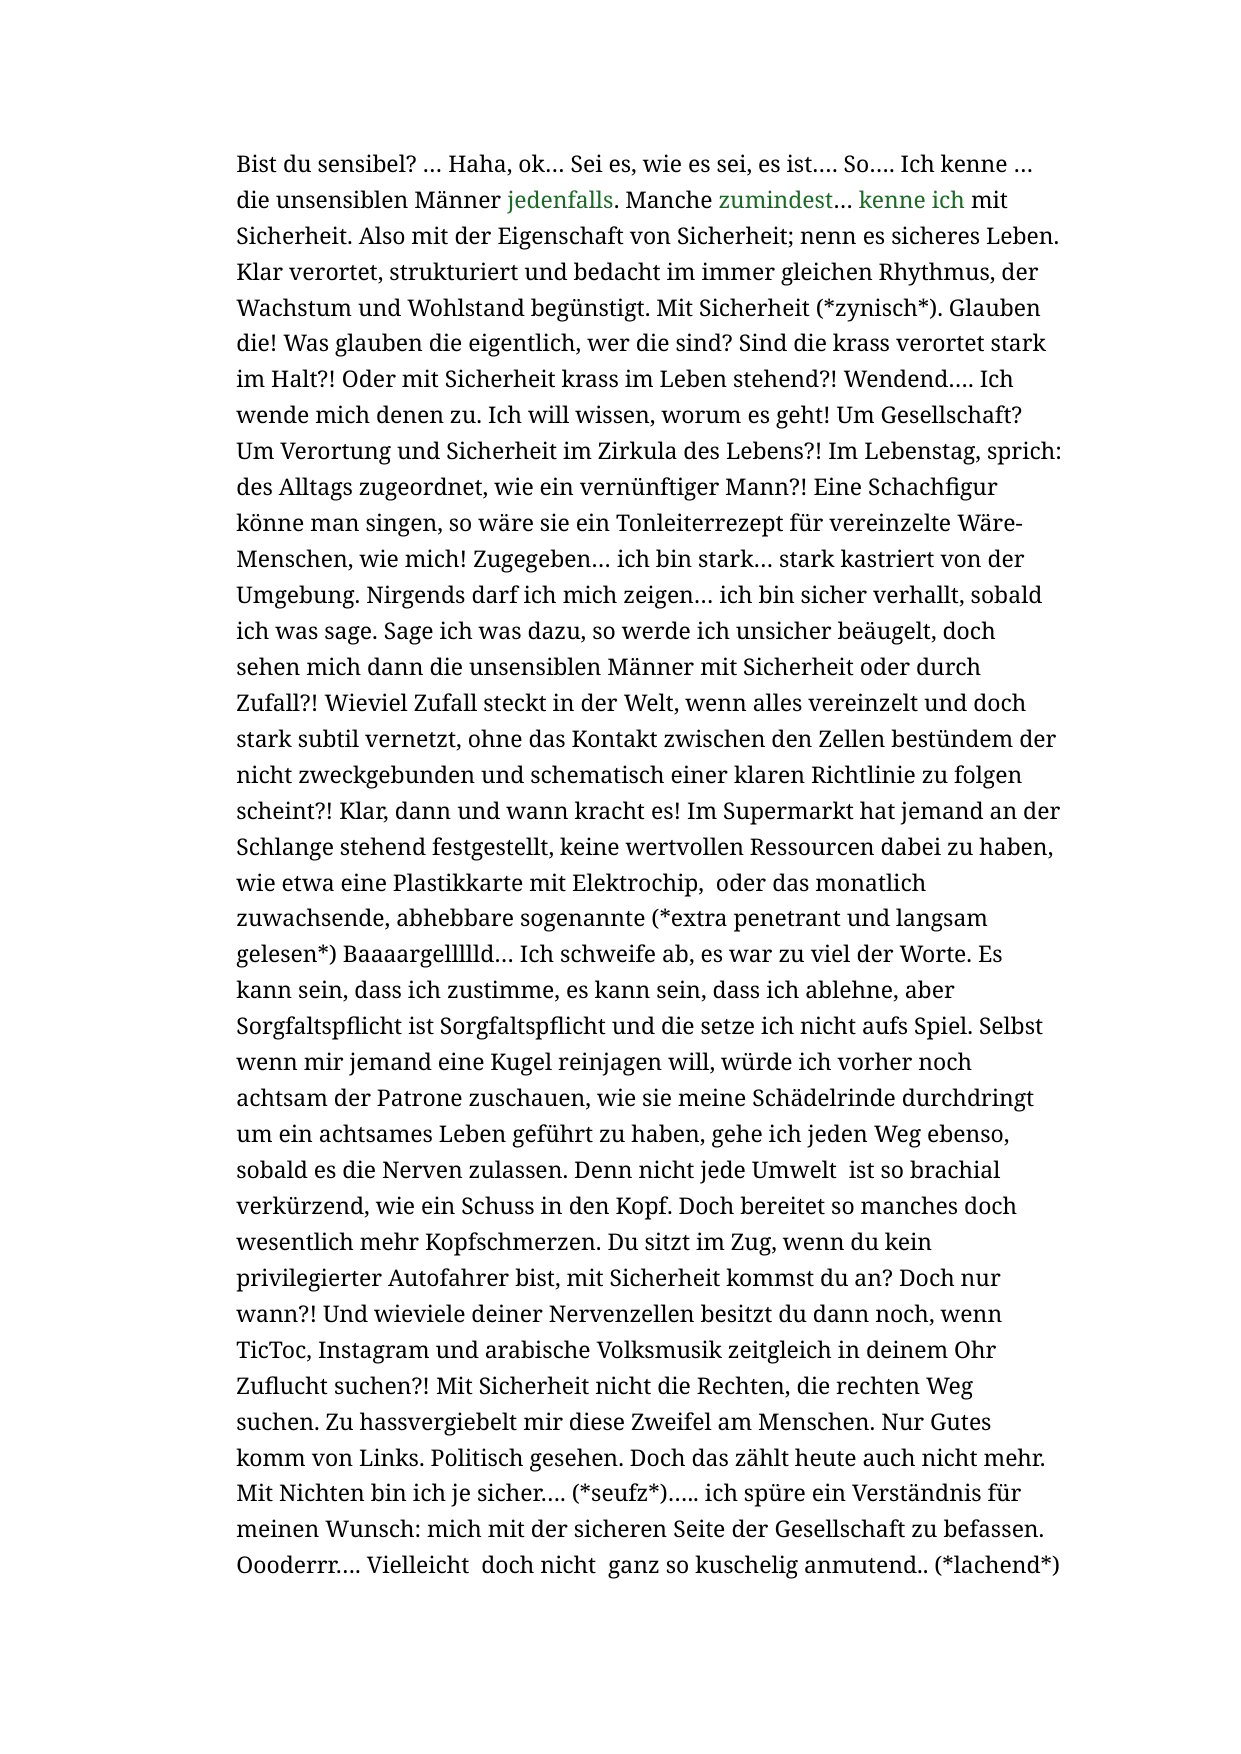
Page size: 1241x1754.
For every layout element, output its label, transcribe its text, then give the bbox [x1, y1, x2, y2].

text Bist du sensibel? … Haha, ok… Sei es, wie es sei, es ist…. So…. Ich kenne … die unsensiblen Männer jedenfalls. Manche zumindest… kenne ich mit Sicherheit. Also mit der Eigenschaft von Sicherheit; nenn es sicheres Leben. Klar verortet, strukturiert und bedacht im immer gleichen Rhythmus, der Wachstum und Wohlstand begünstigt. Mit Sicherheit (*zynisch*). Glauben die! Was glauben die eigentlich, wer die sind? Sind die krass verortet stark im Halt?! Oder mit Sicherheit krass im Leben stehend?! Wendend…. Ich wende mich denen zu. Ich will wissen, worum es geht! Um Gesellschaft? Um Verortung und Sicherheit im Zirkula des Lebens?! Im Lebenstag, sprich: des Alltags zugeordnet, wie ein vernünftiger Mann?! Eine Schachfigur könne man singen, so wäre sie ein Tonleiterrezept für vereinzelte Wäre-Menschen, wie mich! Zugegeben… ich bin stark… stark kastriert von der Umgebung. Nirgends darf ich mich zeigen… ich bin sicher verhallt, sobald ich was sage. Sage ich was dazu, so werde ich unsicher beäugelt, doch sehen mich dann die unsensiblen Männer mit Sicherheit oder durch Zufall?! Wieviel Zufall steckt in der Welt, wenn alles vereinzelt und doch stark subtil vernetzt, ohne das Kontakt zwischen den Zellen bestündem der nicht zweckgebunden und schematisch einer klaren Richtlinie zu folgen scheint?! Klar, dann und wann kracht es! Im Supermarkt hat jemand an der Schlange stehend festgestellt, keine wertvollen Ressourcen dabei zu haben, wie etwa eine Plastikkarte mit Elektrochip, oder das monatlich zuwachsende, abhebbare sogenannte (*extra penetrant und langsam gelesen*) Baaaargellllld… Ich schweife ab, es war zu viel der Worte. Es kann sein, dass ich zustimme, es kann sein, dass ich ablehne, aber Sorgfaltspflicht ist Sorgfaltspflicht und die setze ich nicht aufs Spiel. Selbst wenn mir jemand eine Kugel reinjagen will, würde ich vorher noch achtsam der Patrone zuschauen, wie sie meine Schädelrinde durchdringt um ein achtsames Leben geführt zu haben, gehe ich jeden Weg ebenso, sobald es die Nerven zulassen. Denn nicht jede Umwelt ist so brachial verkürzend, wie ein Schuss in den Kopf. Doch bereitet so manches doch wesentlich mehr Kopfschmerzen. Du sitzt im Zug, wenn du kein privilegierter Autofahrer bist, mit Sicherheit kommst du an? Doch nur wann?! Und wieviele deiner Nervenzellen besitzt du dann noch, wenn TicToc, Instagram und arabische Volksmusik zeitgleich in deinem Ohr Zuflucht suchen?! Mit Sicherheit nicht die Rechten, die rechten Weg suchen. Zu hassvergiebelt mir diese Zweifel am Menschen. Nur Gutes komm von Links. Politisch gesehen. Doch das zählt heute auch nicht mehr. Mit Nichten bin ich je sicher…. (*seufz*)….. ich spüre ein Verständnis für meinen Wunsch: mich mit der sicheren Seite der Gesellschaft zu befassen. Oooderrr…. Vielleicht doch nicht ganz so kuschelig anmutend.. (*lachend*) [236, 148, 1063, 1581]
